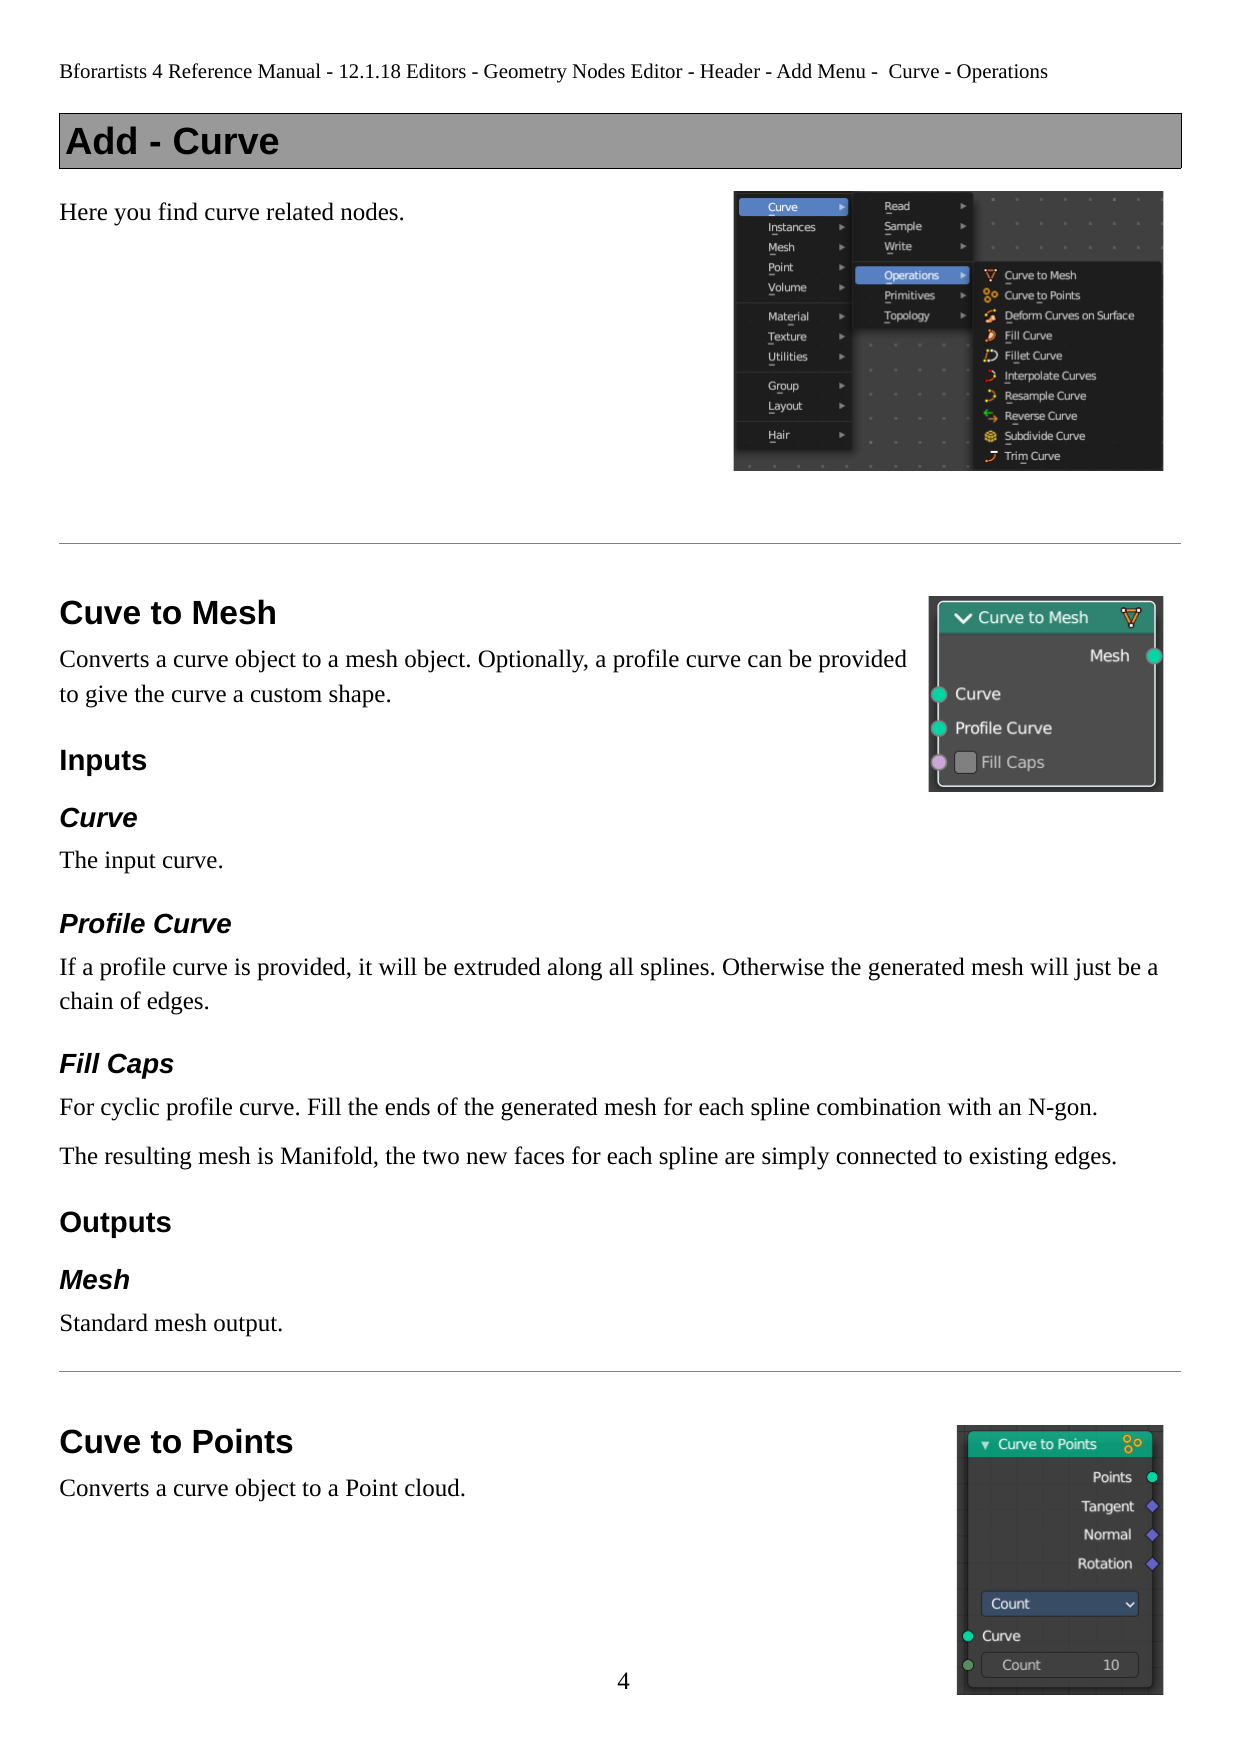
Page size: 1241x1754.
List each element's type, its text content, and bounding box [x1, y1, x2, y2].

subtitle Curve [59, 801, 1181, 833]
subtitle [1164, 742, 1181, 776]
subtitle Cuve to Mesh [59, 593, 1181, 632]
text The resulting mesh is Manifold, the two new faces for each spline are simply connected to existing edges. [59, 1141, 1181, 1170]
subtitle Cuve to Points [59, 1422, 1181, 1461]
text If a profile curve is provided, it will be extruded along all splines. Otherwise the generated mesh will just be a chain of edges. [59, 952, 1181, 1015]
picture [956, 1425, 1164, 1695]
subtitle Outputs [59, 1205, 1181, 1238]
text Here you find curve related nodes. [59, 197, 733, 225]
text The input curve. [59, 846, 1181, 874]
picture [928, 596, 1164, 792]
subtitle Inputs [59, 742, 928, 776]
text Converts a curve object to a Point cloud. [59, 1473, 956, 1502]
text For cyclic profile curve. Fill the ends of the generated mesh for each spline combination with an N-gon. [59, 1092, 1181, 1121]
text Standard mesh output. [59, 1308, 1181, 1337]
text Converts a curve object to a mesh object. Optionally, a profile curve can be provided to give the curve a custom shape. [59, 644, 928, 708]
subtitle Profile Curve [59, 907, 1181, 939]
subtitle Mesh [59, 1263, 1181, 1295]
subtitle Fill Caps [59, 1048, 1181, 1079]
table_header Add - Curve [60, 114, 1181, 168]
picture [733, 191, 1164, 471]
